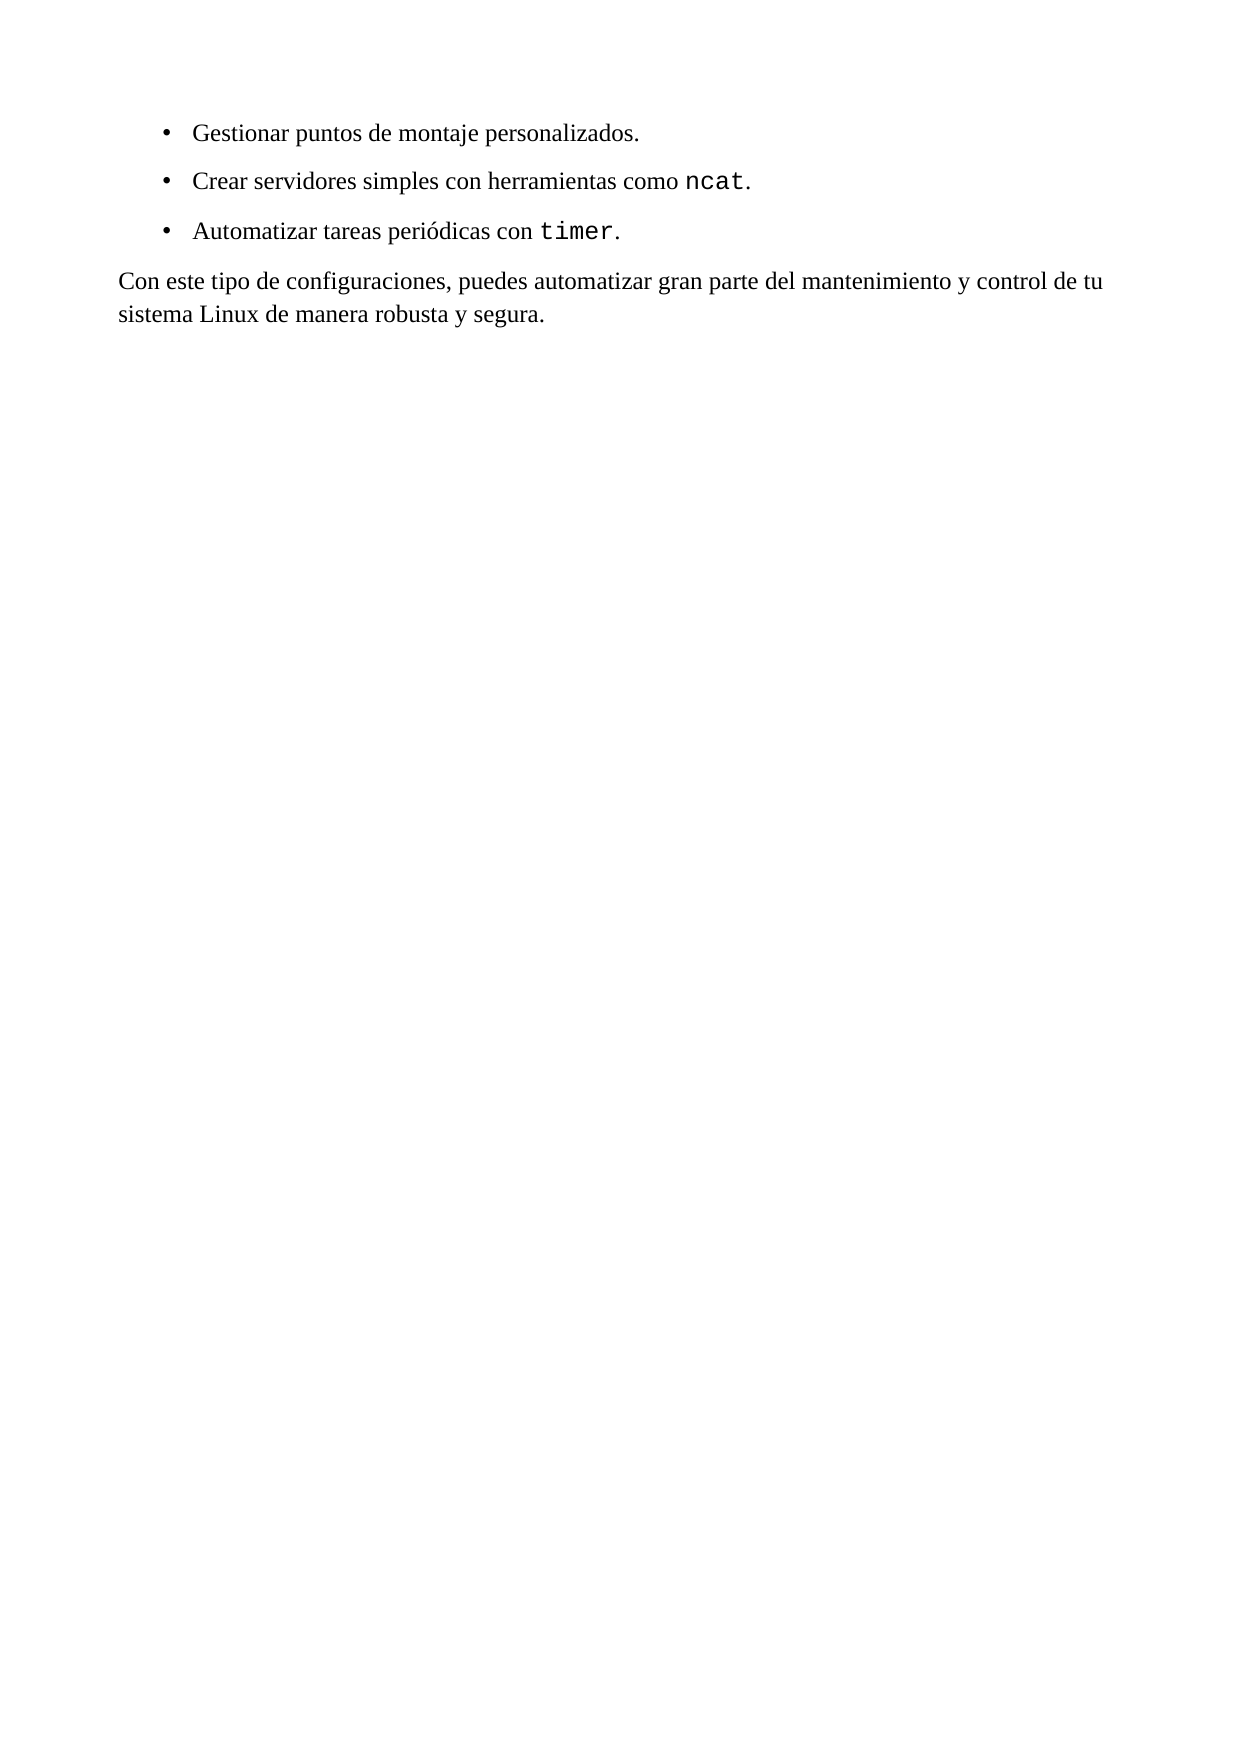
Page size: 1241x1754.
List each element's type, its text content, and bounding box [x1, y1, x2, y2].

list Automatizar tareas periódicas con timer. [162, 216, 1122, 247]
list Gestionar puntos de montaje personalizados. [162, 118, 1122, 147]
text Con este tipo de configuraciones, puedes automatizar gran parte del mantenimiento y control de tu sistema Linux de manera robusta y segura. [118, 266, 1122, 327]
list Crear servidores simples con herramientas como ncat. [162, 166, 1122, 197]
